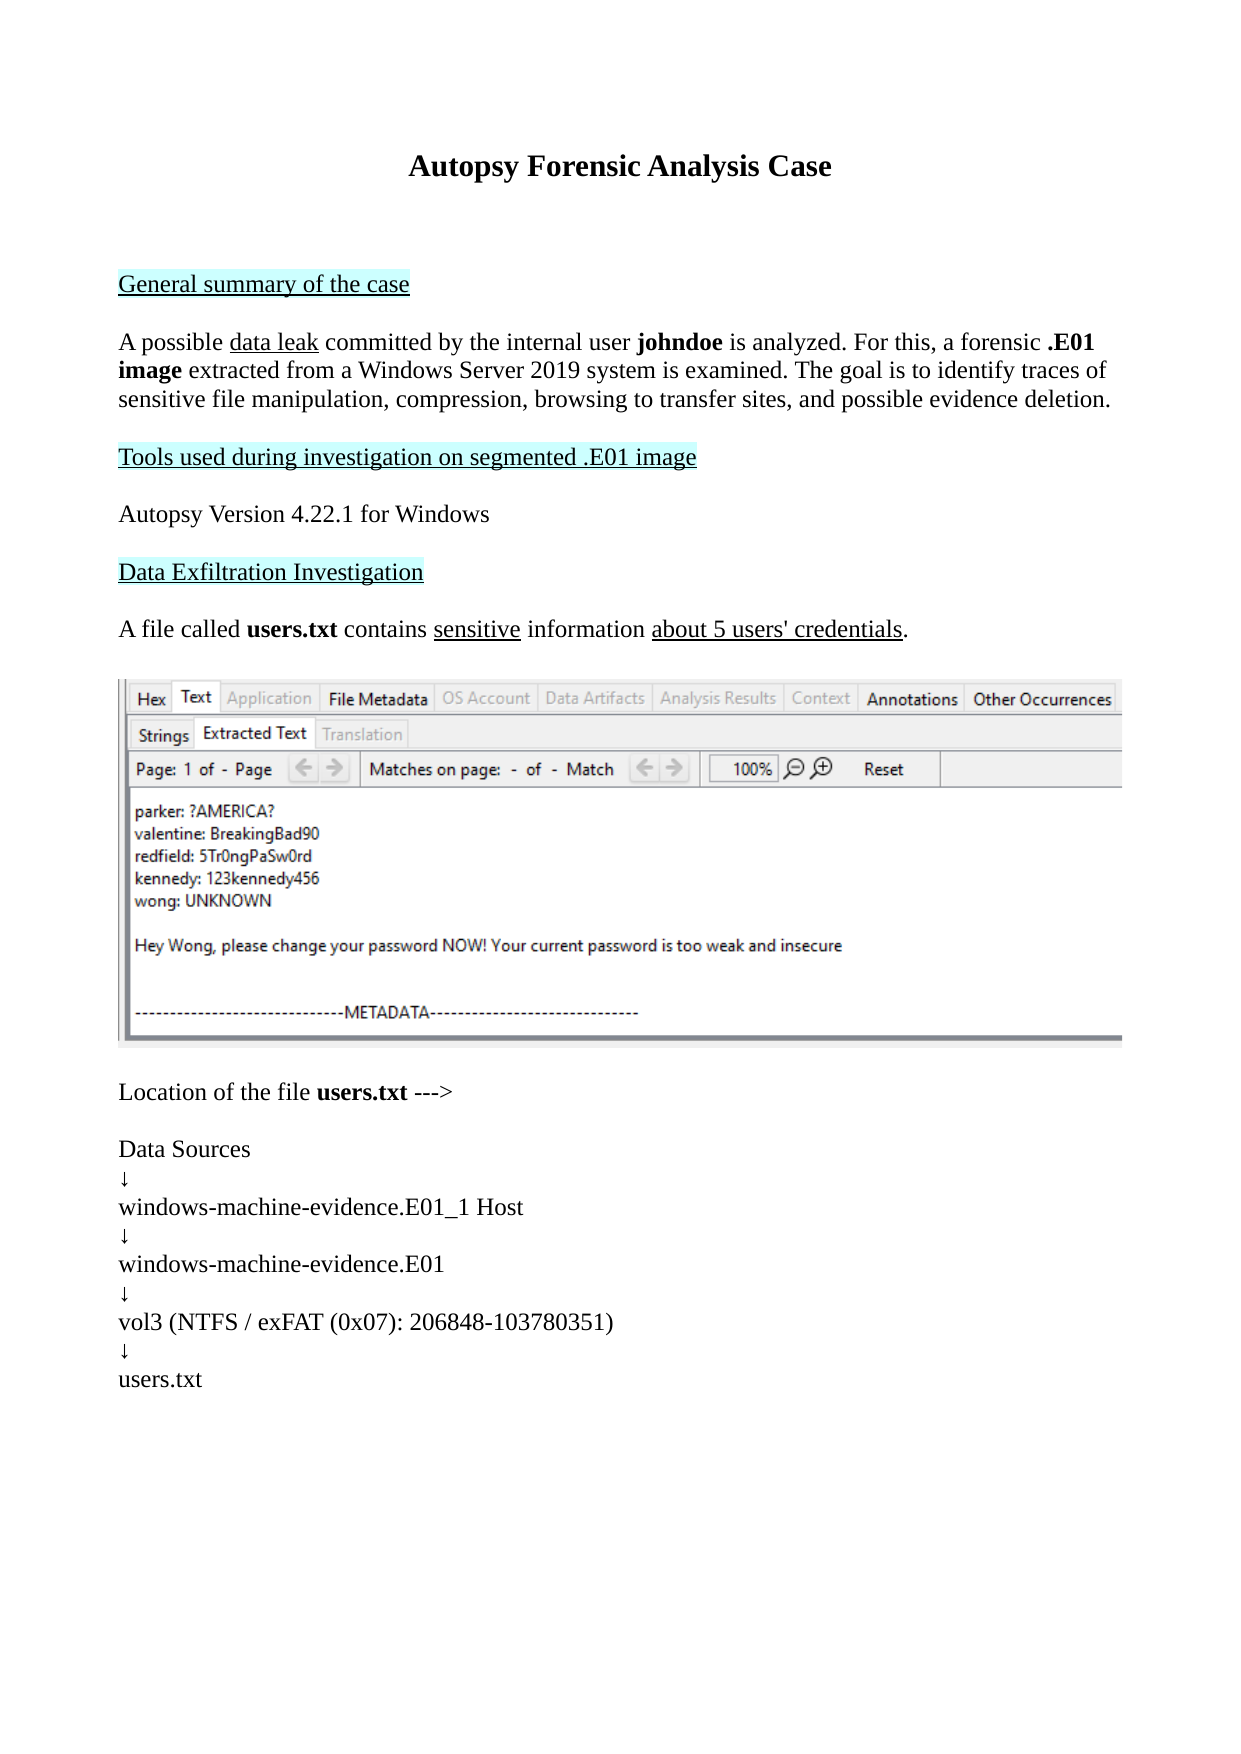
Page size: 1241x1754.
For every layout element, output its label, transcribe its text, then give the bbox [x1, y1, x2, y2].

picture [118, 679, 1123, 1048]
text ↓ [118, 1220, 1122, 1249]
text windows-machine-evidence.E01 [118, 1249, 1122, 1278]
text Location of the file users.txt ---> [118, 1077, 1122, 1105]
text General summary of the case [118, 269, 1122, 298]
text users.txt [118, 1364, 1122, 1393]
text Data Exfiltration Investigation [118, 528, 1122, 585]
text Autopsy Forensic Analysis Case [118, 118, 1122, 183]
text Tools used during investigation on segmented .E01 image [118, 413, 1122, 470]
text vol3 (NTFS / exFAT (0x07): 206848-103780351) [118, 1307, 1122, 1335]
text windows-machine-evidence.E01_1 Host [118, 1192, 1122, 1220]
text A possible data leak committed by the internal user johndoe is analyzed. For this, a forensic .E01 image extracted from a Windows Server 2019 system is examined. The goal is to identify traces of sensitive file manipulation, compression, browsing to transfer sites, and possible evidence deletion. [118, 327, 1122, 413]
text Data Sources [118, 1134, 1122, 1163]
text ↓ [118, 1163, 1122, 1192]
text A file called users.txt contains sensitive information about 5 users' credentials. [118, 614, 1122, 643]
text ↓ [118, 1335, 1122, 1364]
text Autopsy Version 4.22.1 for Windows [118, 499, 1122, 528]
text ↓ [118, 1278, 1122, 1307]
